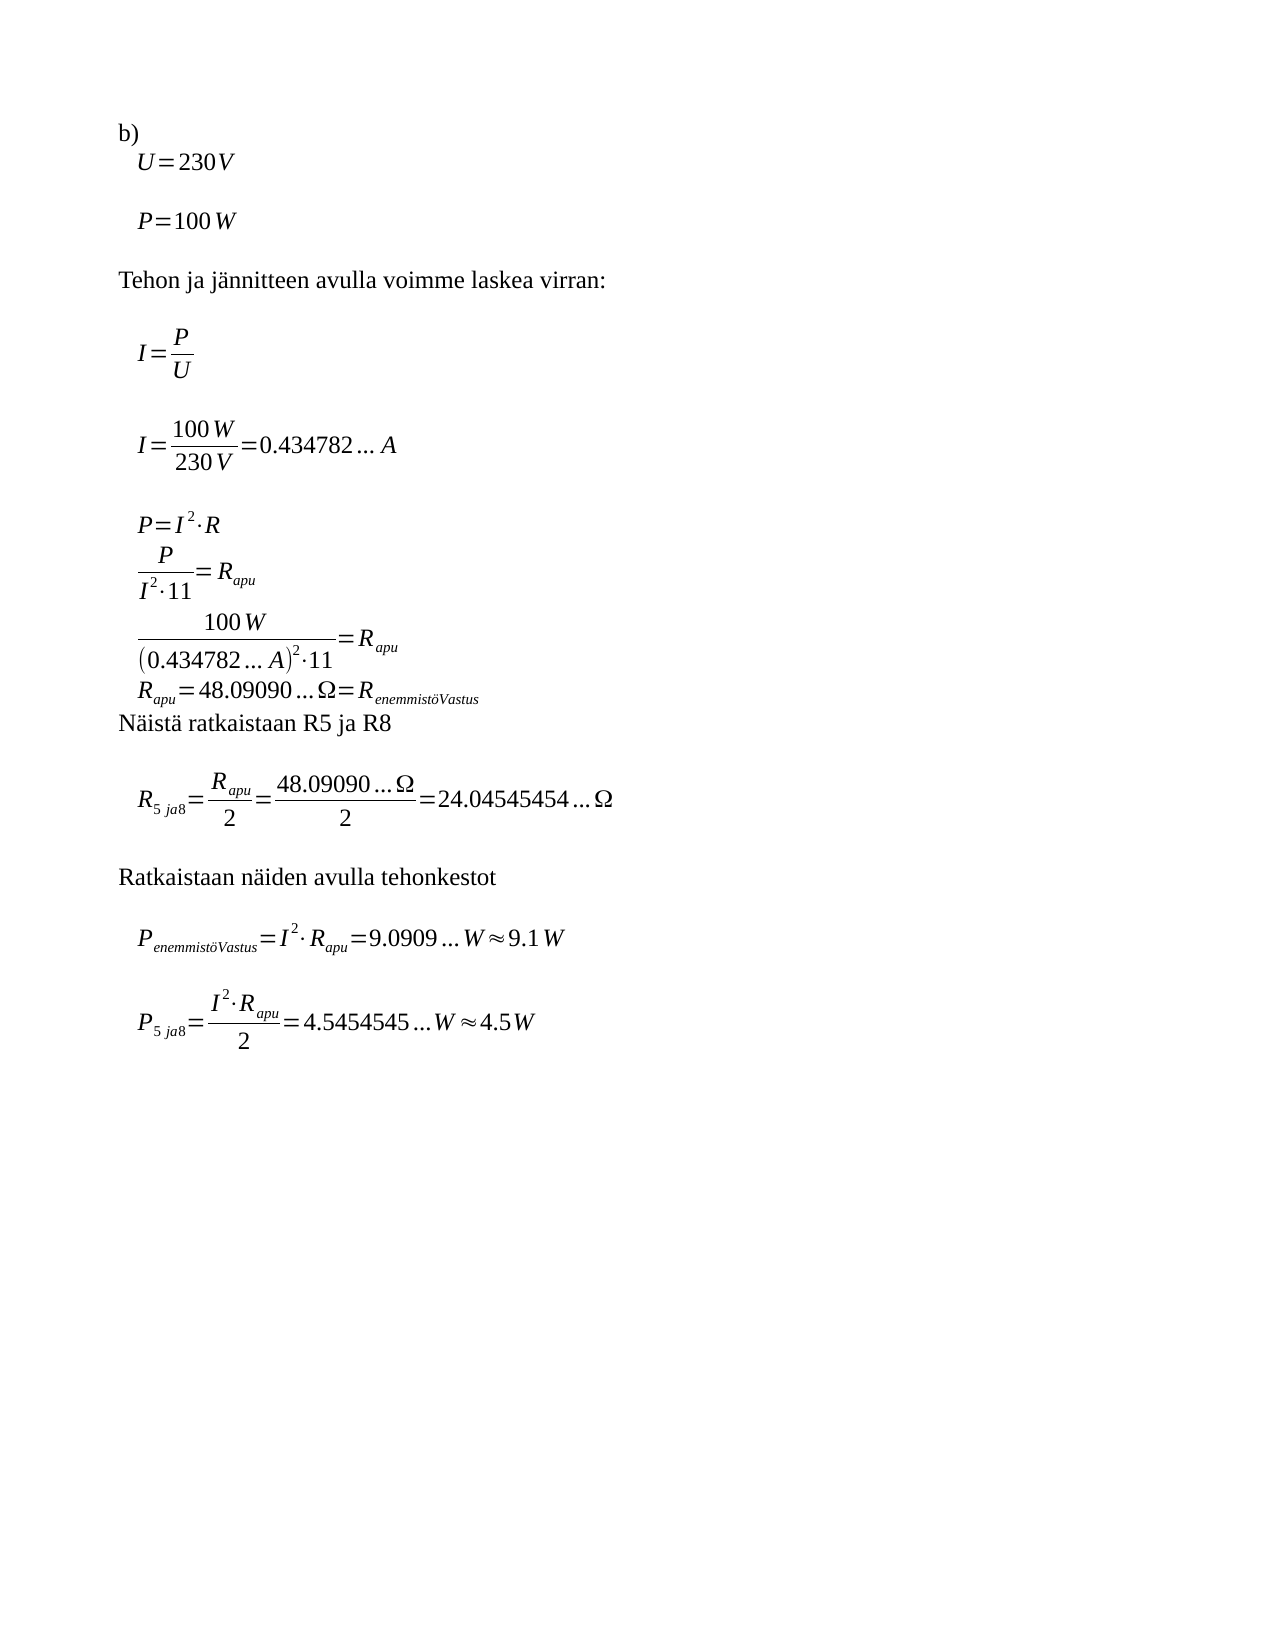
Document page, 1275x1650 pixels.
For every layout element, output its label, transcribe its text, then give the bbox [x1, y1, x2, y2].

text Ratkaistaan näiden avulla tehonkestot [118, 862, 1157, 891]
text Näistä ratkaistaan R5 ja R8 [118, 708, 1157, 737]
text b) [118, 118, 1157, 147]
text Tehon ja jännitteen avulla voimme laskea virran: [118, 265, 1157, 293]
